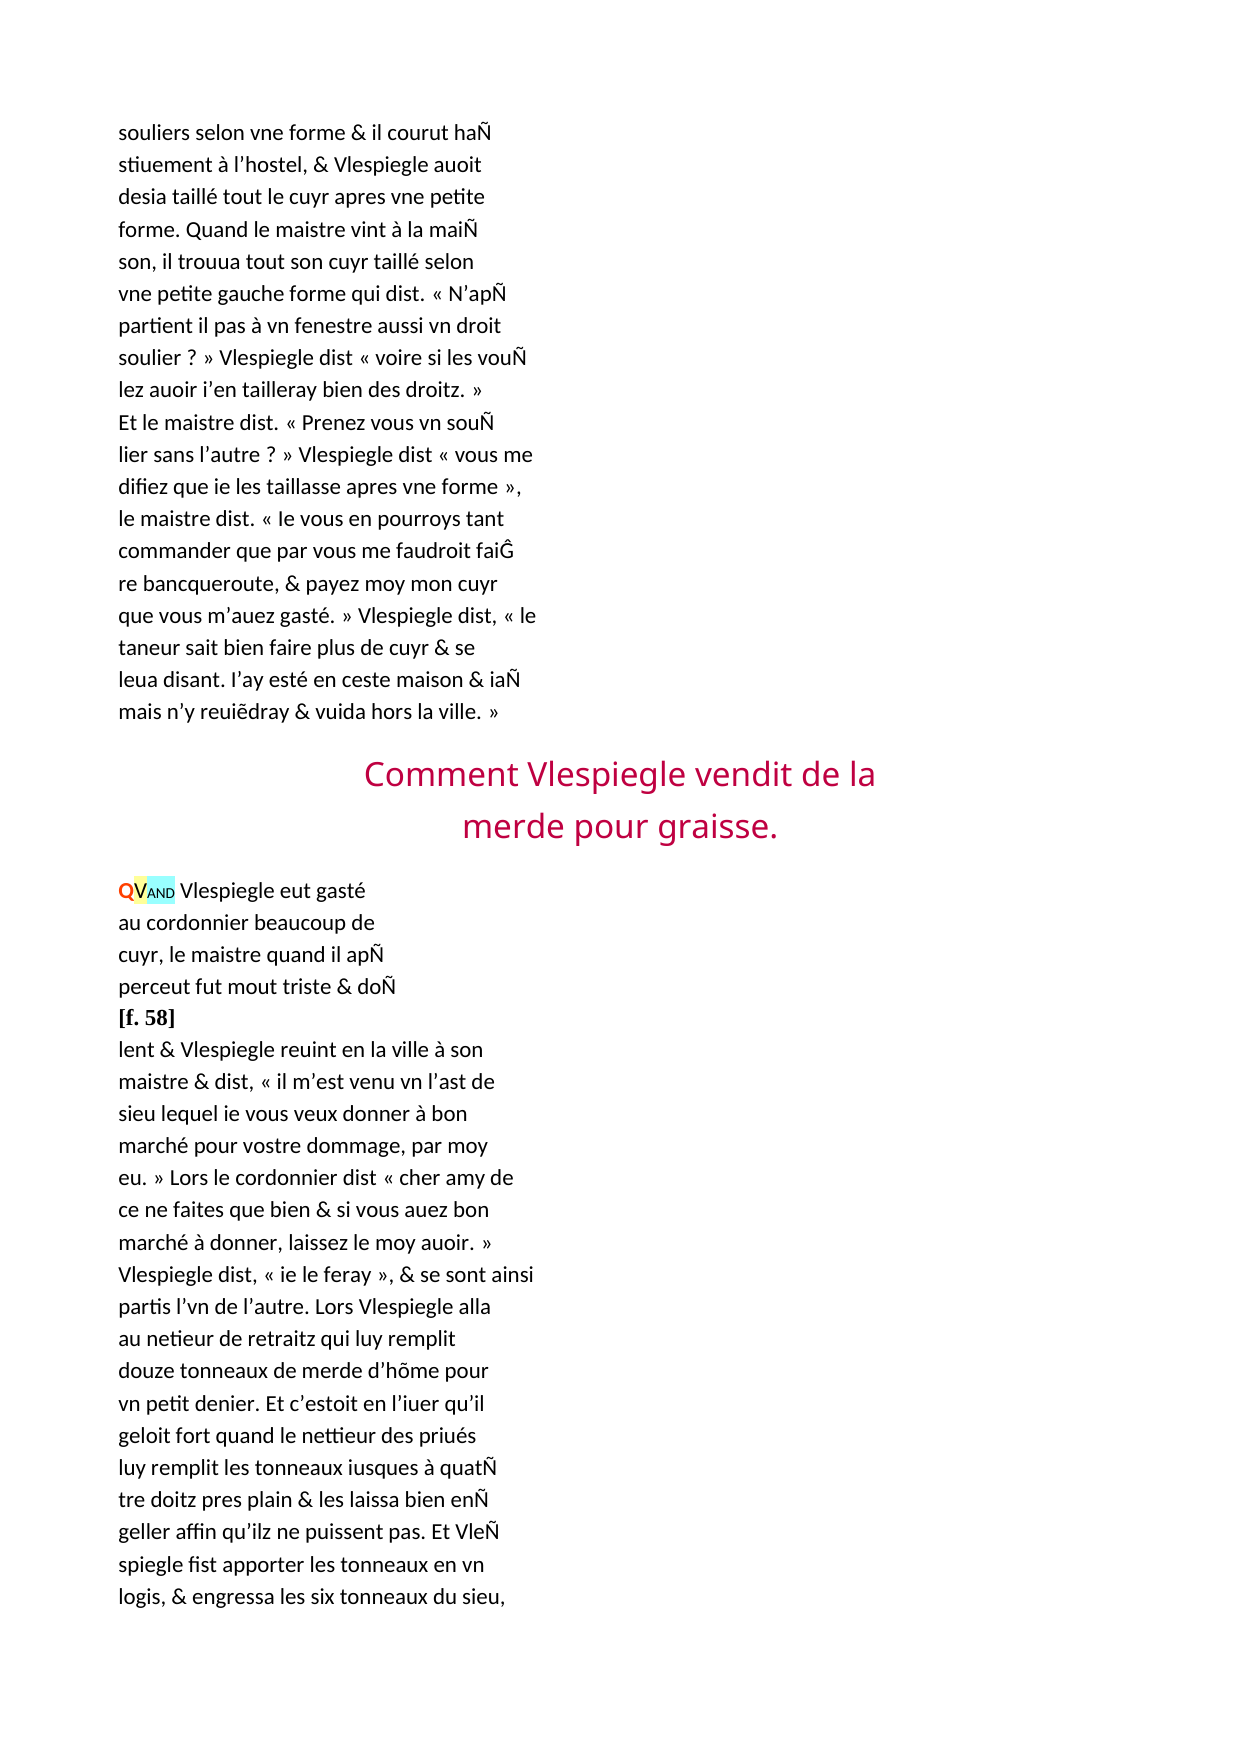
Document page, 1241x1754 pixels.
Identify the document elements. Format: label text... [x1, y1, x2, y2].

text Qvand Vlespiegle eut gasté au cordonnier beaucoup de cuyr, le maistre quand il apÑ perceut fut mout triste & doÑ [f. 58] lent & Vlespiegle reuint en la ville à son maistre & dist, « il m’est venu vn l’ast de sieu lequel ie vous veux donner à bon marché pour vostre dommage, par moy eu. » Lors le cordonnier dist « cher amy de ce ne faites que bien & si vous auez bon marché à donner, laissez le moy auoir. » Vlespiegle dist, « ie le feray », & se sont ainsi partis l’vn de l’autre. Lors Vlespiegle alla au netieur de retraitz qui luy remplit douze tonneaux de merde d’hõme pour vn petit denier. Et c’estoit en l’iuer qu’il geloit fort quand le nettieur des priués luy remplit les tonneaux iusques à quatÑ tre doitz pres plain & les laissa bien enÑ geller affin qu’ilz ne puissent pas. Et VleÑ spiegle fist apporter les tonneaux en vn logis, & engressa les six tonneaux du sieu, [118, 876, 1122, 1610]
text souliers selon vne forme & il courut haÑ stiuement à l’hostel, & Vlespiegle auoit desia taillé tout le cuyr apres vne petite forme. Quand le maistre vint à la maiÑ son, il trouua tout son cuyr taillé selon vne petite gauche forme qui dist. « N’apÑ partient il pas à vn fenestre aussi vn droit soulier ? » Vlespiegle dist « voire si les vouÑ lez auoir i’en tailleray bien des droitz. » Et le maistre dist. « Prenez vous vn souÑ lier sans l’autre ? » Vlespiegle dist « vous me difiez que ie les taillasse apres vne forme », le maistre dist. « Ie vous en pourroys tant commander que par vous me faudroit faiĜ re bancqueroute, & payez moy mon cuyr que vous m’auez gasté. » Vlespiegle dist, « le taneur sait bien faire plus de cuyr & se leua disant. I’ay esté en ceste maison & iaÑ mais n’y reuiẽdray & vuida hors la ville. » [118, 118, 1122, 726]
text Comment Vlespiegle vendit de la merde pour graisse. [118, 751, 1122, 848]
